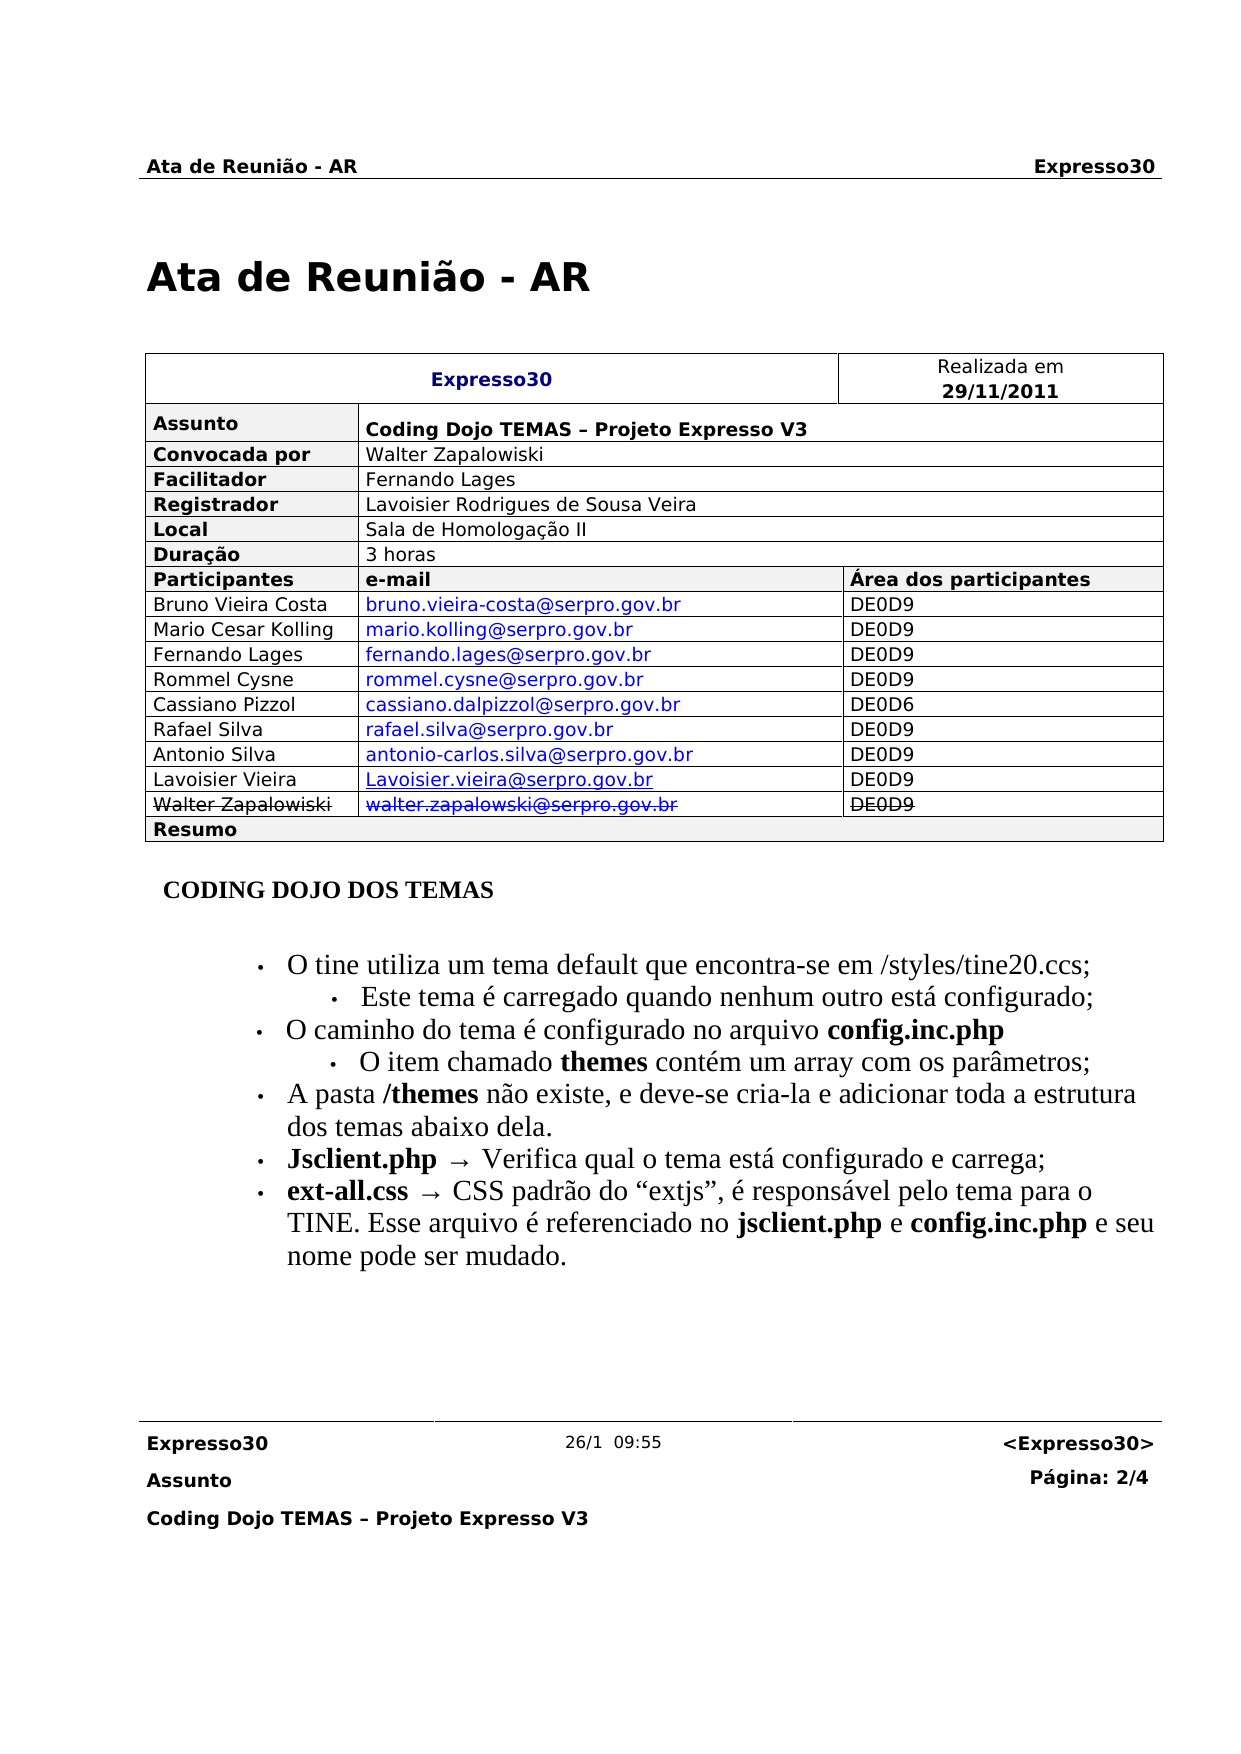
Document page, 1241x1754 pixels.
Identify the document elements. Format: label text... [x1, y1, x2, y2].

list O caminho do tema é configurado no arquivo config.inc.php [256, 1013, 1163, 1045]
table_cell Cassiano Pizzol [146, 692, 358, 716]
table_cell Rommel Cysne [146, 667, 358, 691]
table_cell cassiano.dalpizzol@serpro.gov.br [359, 692, 842, 716]
table_cell Lavoisier.vieira@serpro.gov.br [359, 767, 842, 791]
table_cell DE0D9 [844, 717, 1163, 741]
table_cell Local [146, 517, 358, 541]
table_cell rafael.silva@serpro.gov.br [359, 717, 842, 741]
table_cell Walter Zapalowiski [146, 792, 358, 816]
table_cell antonio-carlos.silva@serpro.gov.br [359, 742, 842, 766]
table_cell mario.kolling@serpro.gov.br [359, 617, 842, 641]
table_cell Fernando Lages [359, 467, 1163, 491]
table_cell fernando.lages@serpro.gov.br [359, 642, 842, 666]
table_cell e-mail [359, 567, 842, 591]
table_cell Fernando Lages [146, 642, 358, 666]
table_cell DE0D9 [844, 792, 1163, 816]
table_cell DE0D6 [844, 692, 1163, 716]
table_cell Assunto [146, 404, 358, 441]
table_cell Rafael Silva [146, 717, 358, 741]
table_cell Participantes [146, 567, 358, 591]
table_cell Resumo [146, 817, 1163, 841]
table_cell Bruno Vieira Costa [146, 592, 358, 616]
list O tine utiliza um tema default que encontra-se em /styles/tine20.ccs; [257, 948, 1163, 981]
table_cell Facilitador [146, 467, 358, 491]
table_cell Área dos participantes [844, 567, 1163, 591]
table_cell Duração [146, 542, 358, 566]
table_cell Registrador [146, 492, 358, 516]
list A pasta /themes não existe, e deve-se cria-la e adicionar toda a estrutura dos temas abaixo dela. [257, 1078, 1163, 1142]
table_cell Coding Dojo TEMAS – Projeto Expresso V3 [359, 404, 1163, 441]
table_cell Antonio Silva [146, 742, 358, 766]
table_cell walter.zapalowski@serpro.gov.br [359, 792, 842, 816]
table_header Ata de Reunião - AR [139, 231, 1162, 301]
table_cell 3 horas [359, 542, 1163, 566]
table_cell DE0D9 [844, 642, 1163, 666]
table_header Expresso30 [146, 354, 837, 403]
table_cell DE0D9 [844, 667, 1163, 691]
table_cell Mario Cesar Kolling [146, 617, 358, 641]
list Jsclient.php → Verifica qual o tema está configurado e carrega; [257, 1142, 1163, 1174]
table_cell DE0D9 [844, 592, 1163, 616]
table_cell bruno.vieira-costa@serpro.gov.br [359, 592, 842, 616]
table_cell Sala de Homologação II [359, 517, 1163, 541]
table_cell DE0D9 [844, 742, 1163, 766]
table_cell rommel.cysne@serpro.gov.br [359, 667, 842, 691]
table_cell Lavoisier Rodrigues de Sousa Veira [359, 492, 1163, 516]
table_cell Walter Zapalowiski [359, 442, 1163, 466]
text CODING DOJO DOS TEMAS [138, 876, 1163, 904]
table_cell DE0D9 [844, 767, 1163, 791]
table_cell Lavoisier Vieira [146, 767, 358, 791]
list ext-all.css → CSS padrão do “extjs”, é responsável pelo tema para o TINE. Esse arquivo é referenciado no jsclient.php e config.inc.php e seu nome pode ser mudado. [257, 1174, 1163, 1271]
table_header Realizada em 29/11/2011 [839, 354, 1163, 403]
table_cell Convocada por [146, 442, 358, 466]
list O item chamado themes contém um array com os parâmetros; [330, 1045, 1163, 1078]
table_cell DE0D9 [844, 617, 1163, 641]
list Este tema é carregado quando nenhum outro está configurado; [331, 981, 1163, 1013]
